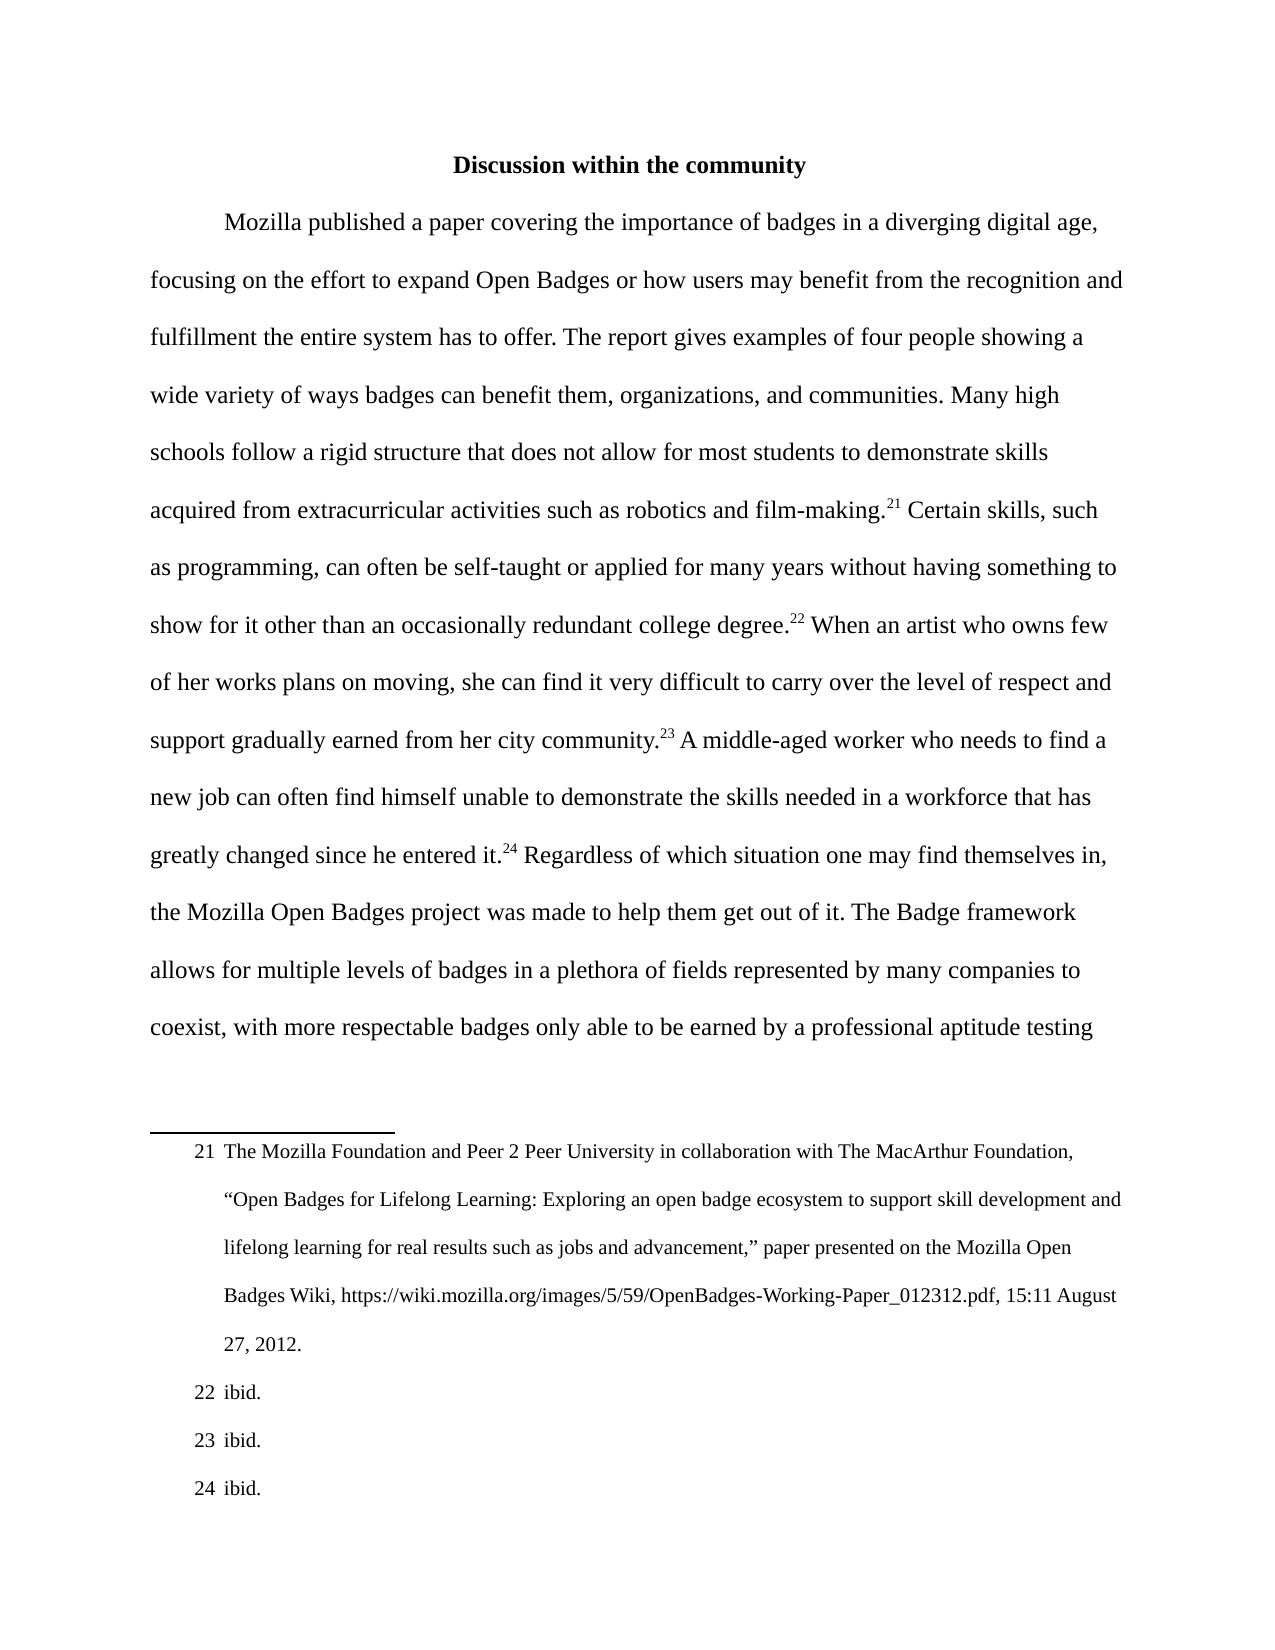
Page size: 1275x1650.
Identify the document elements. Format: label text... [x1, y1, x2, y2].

list ibid. [194, 1476, 1125, 1500]
list ibid. [194, 1428, 1125, 1452]
list ibid. [194, 1380, 1125, 1404]
text Discussion within the community [150, 150, 1125, 179]
text Mozilla published a paper covering the importance of badges in a diverging digital age, focusing on the effort to expand Open Badges or how users may benefit from the recognition and fulfillment the entire system has to offer. The report gives examples of four people showing a wide variety of ways badges can benefit them, organizations, and communities. Many high schools follow a rigid structure that does not allow for most students to demonstrate skills acquired from extracurricular activities such as robotics and film-making. Certain skills, such as programming, can often be self-taught or applied for many years without having something to show for it other than an occasionally redundant college degree. When an artist who owns few of her works plans on moving, she can find it very difficult to carry over the level of respect and support gradually earned from her city community. A middle-aged worker who needs to find a new job can often find himself unable to demonstrate the skills needed in a workforce that has greatly changed since he entered it. Regardless of which situation one may find themselves in, the Mozilla Open Badges project was made to help them get out of it. The Badge framework allows for multiple levels of badges in a plethora of fields represented by many companies to coexist, with more respectable badges only able to be earned by a professional aptitude testing system. Also, lower level badges can represent one's interest or entry-level status in a field in a way that wouldn't otherwise be able to be represented in a professional standard. [150, 207, 1125, 1041]
list The Mozilla Foundation and Peer 2 Peer University in collaboration with The MacArthur Foundation, “Open Badges for Lifelong Learning: Exploring an open badge ecosystem to support skill development and lifelong learning for real results such as jobs and advancement,” paper presented on the Mozilla Open Badges Wiki, https://wiki.mozilla.org/images/5/59/OpenBadges-Working-Paper_012312.pdf, 15:11 August 27, 2012. [194, 1139, 1125, 1356]
